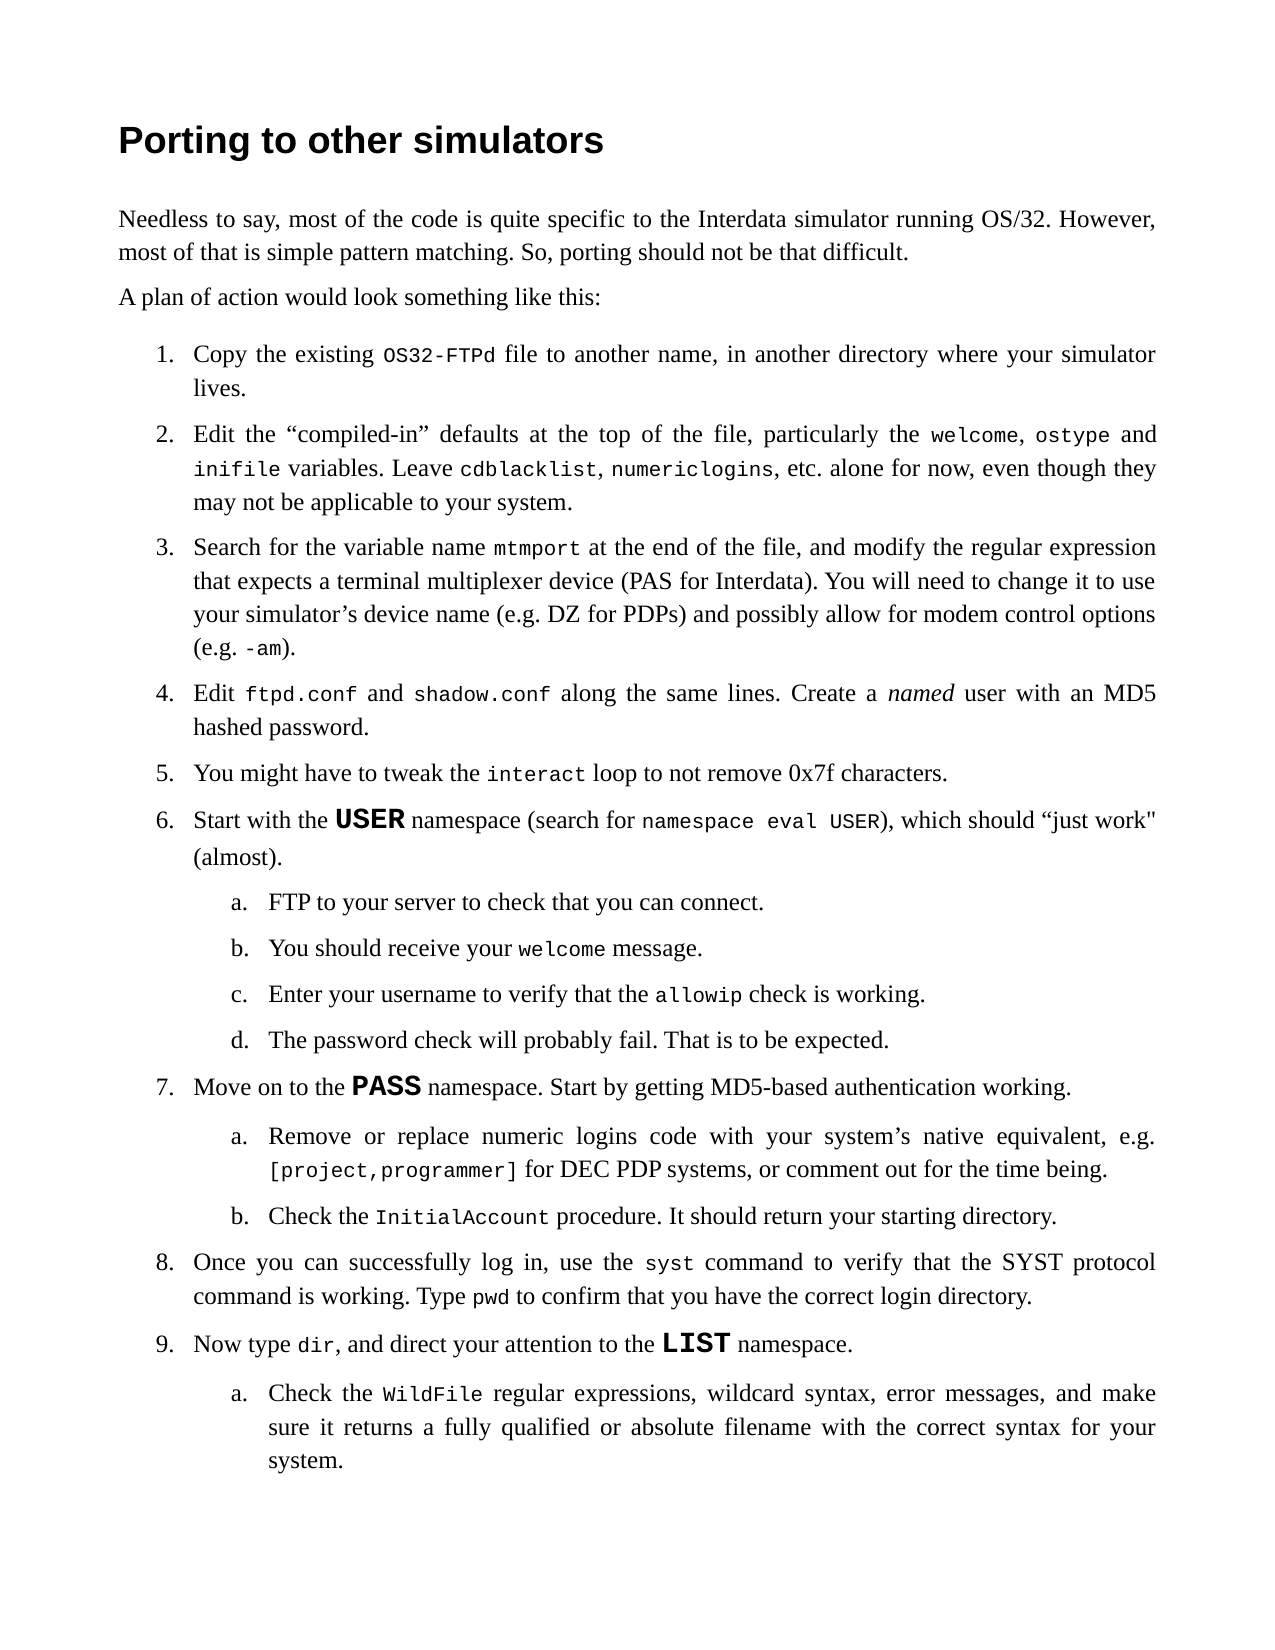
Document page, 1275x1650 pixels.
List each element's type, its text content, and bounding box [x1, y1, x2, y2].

list Check the WildFile regular expressions, wildcard syntax, error messages, and make sure it returns a fully qualified or absolute filename with the correct syntax for your system. [231, 1378, 1157, 1474]
list Remove or replace numeric logins code with your system’s native equivalent, e.g. [project,programmer] for DEC PDP systems, or comment out for the time being. [231, 1121, 1157, 1184]
subtitle Porting to other simulators [118, 118, 1157, 162]
list Check the InitialAccount procedure. It should return your starting directory. [231, 1201, 1157, 1231]
list You should receive your welcome message. [231, 933, 1157, 962]
list Now type dir, and direct your attention to the LIST namespace. [156, 1328, 1157, 1361]
list Search for the variable name mtmport at the end of the file, and modify the regular expression that expects a terminal multiplexer device (PAS for Interdata). You will need to change it to use your simulator’s device name (e.g. DZ for PDPs) and possibly allow for modem control options (e.g. -am). [156, 532, 1157, 662]
list FTP to your server to check that you can connect. [231, 887, 1157, 916]
list Start with the USER namespace (search for namespace eval USER), which should “just work" (almost). [156, 804, 1157, 870]
list You might have to tweak the interact loop to not remove 0x7f characters. [156, 758, 1157, 787]
list Edit ftpd.conf and shadow.conf along the same lines. Create a named user with an MD5 hashed password. [156, 678, 1157, 741]
list Move on to the PASS namespace. Start by getting MD5-based authentication working. [156, 1071, 1157, 1104]
list Once you can successfully log in, use the syst command to verify that the SYST protocol command is working. Type pwd to confirm that you have the correct login directory. [156, 1247, 1157, 1311]
list Edit the “compiled-in” defaults at the top of the file, particularly the welcome, ostype and inifile variables. Leave cdblacklist, numericlogins, etc. alone for now, even though they may not be applicable to your system. [156, 419, 1157, 515]
text A plan of action would look something like this: [118, 282, 1157, 311]
list Copy the existing OS32-FTPd file to another name, in another directory where your simulator lives. [156, 339, 1157, 402]
list The password check will probably fail. That is to be expected. [231, 1026, 1157, 1054]
text Needless to say, most of the code is quite specific to the Interdata simulator running OS/32. However, most of that is simple pattern matching. So, porting should not be that difficult. [118, 204, 1157, 266]
list Enter your username to verify that the allowip check is working. [231, 979, 1157, 1009]
